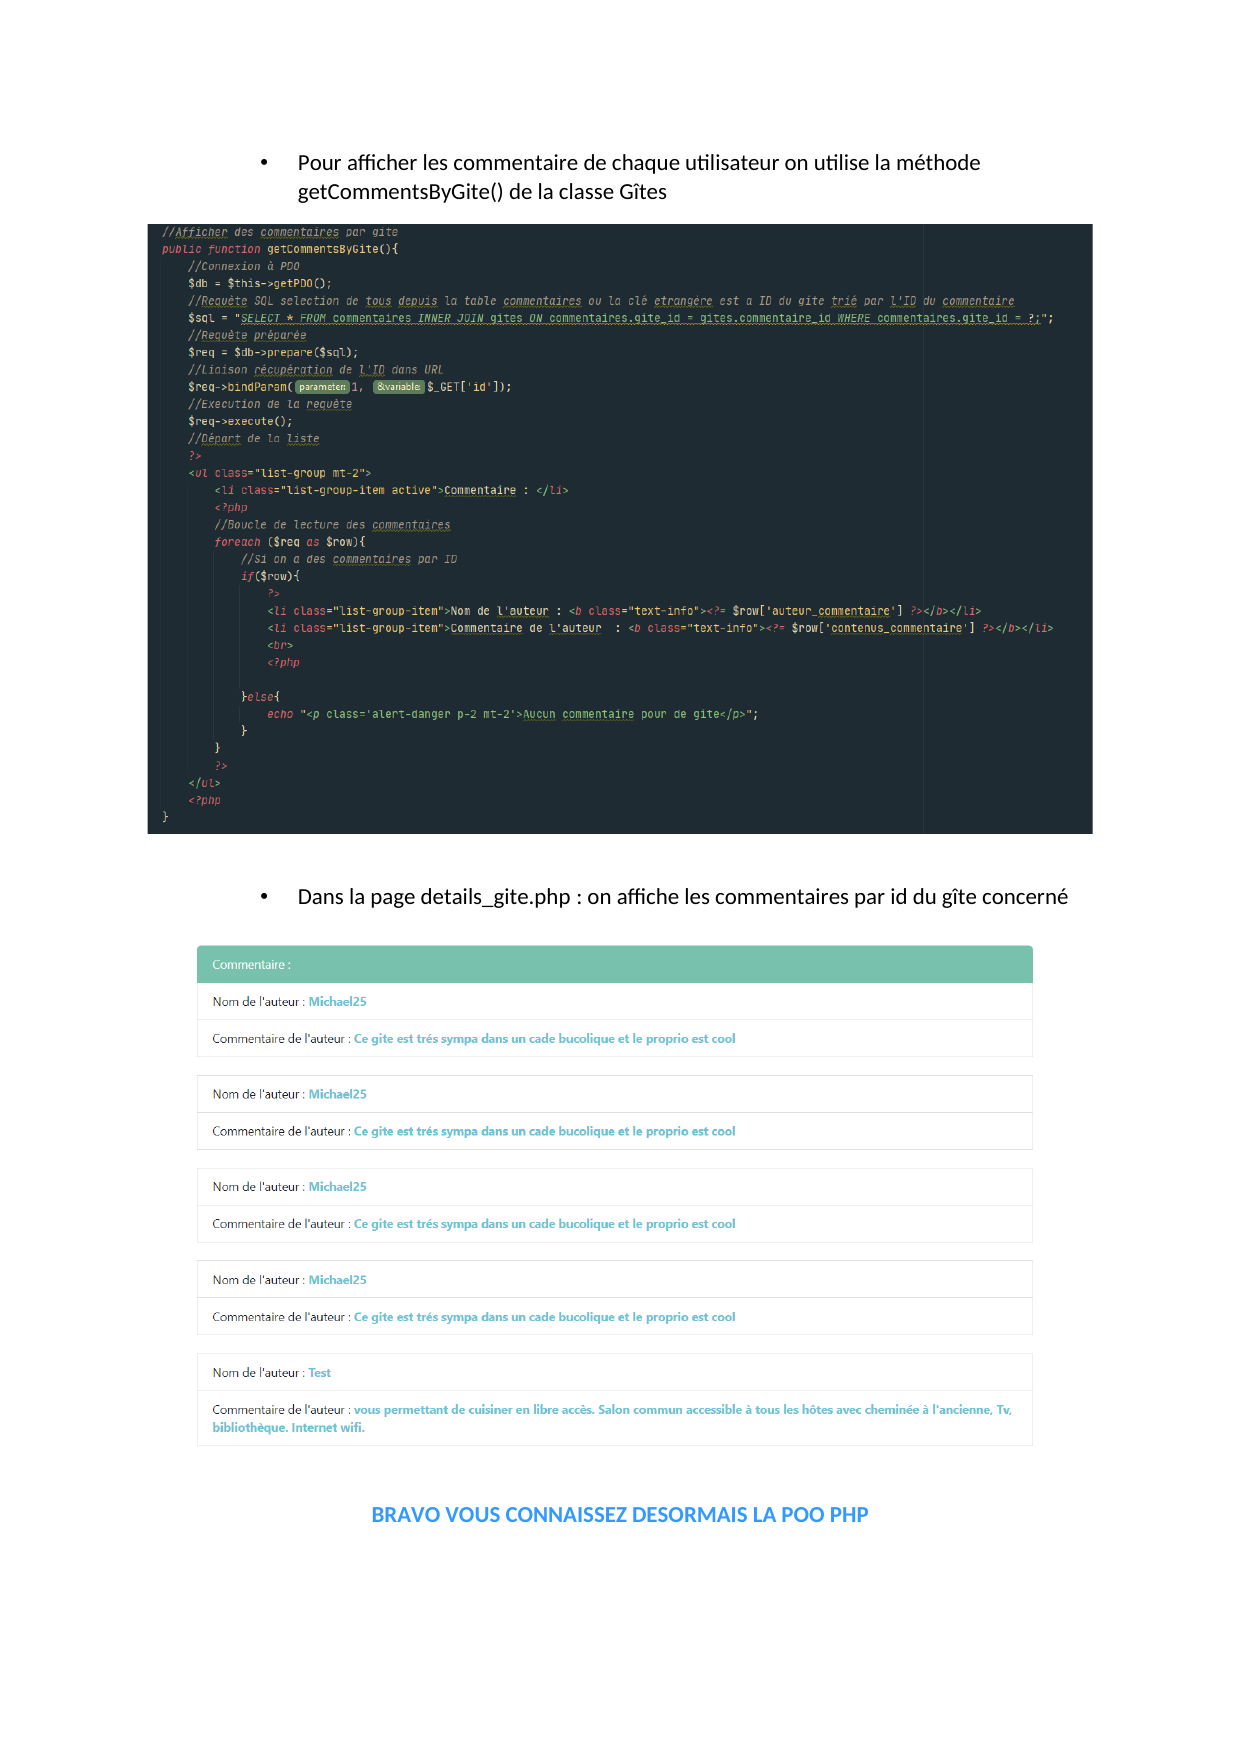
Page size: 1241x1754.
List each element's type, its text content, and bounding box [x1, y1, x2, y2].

picture [147, 929, 1093, 1452]
text BRAVO VOUS CONNAISSEZ DESORMAIS LA POO PHP [148, 1500, 1093, 1528]
picture [147, 224, 1093, 834]
list Pour afficher les commentaire de chaque utilisateur on utilise la méthode getCommentsByGite() de la classe Gîtes [260, 148, 1093, 206]
list Dans la page details_gite.php : on affiche les commentaires par id du gîte concerné [260, 882, 1093, 911]
